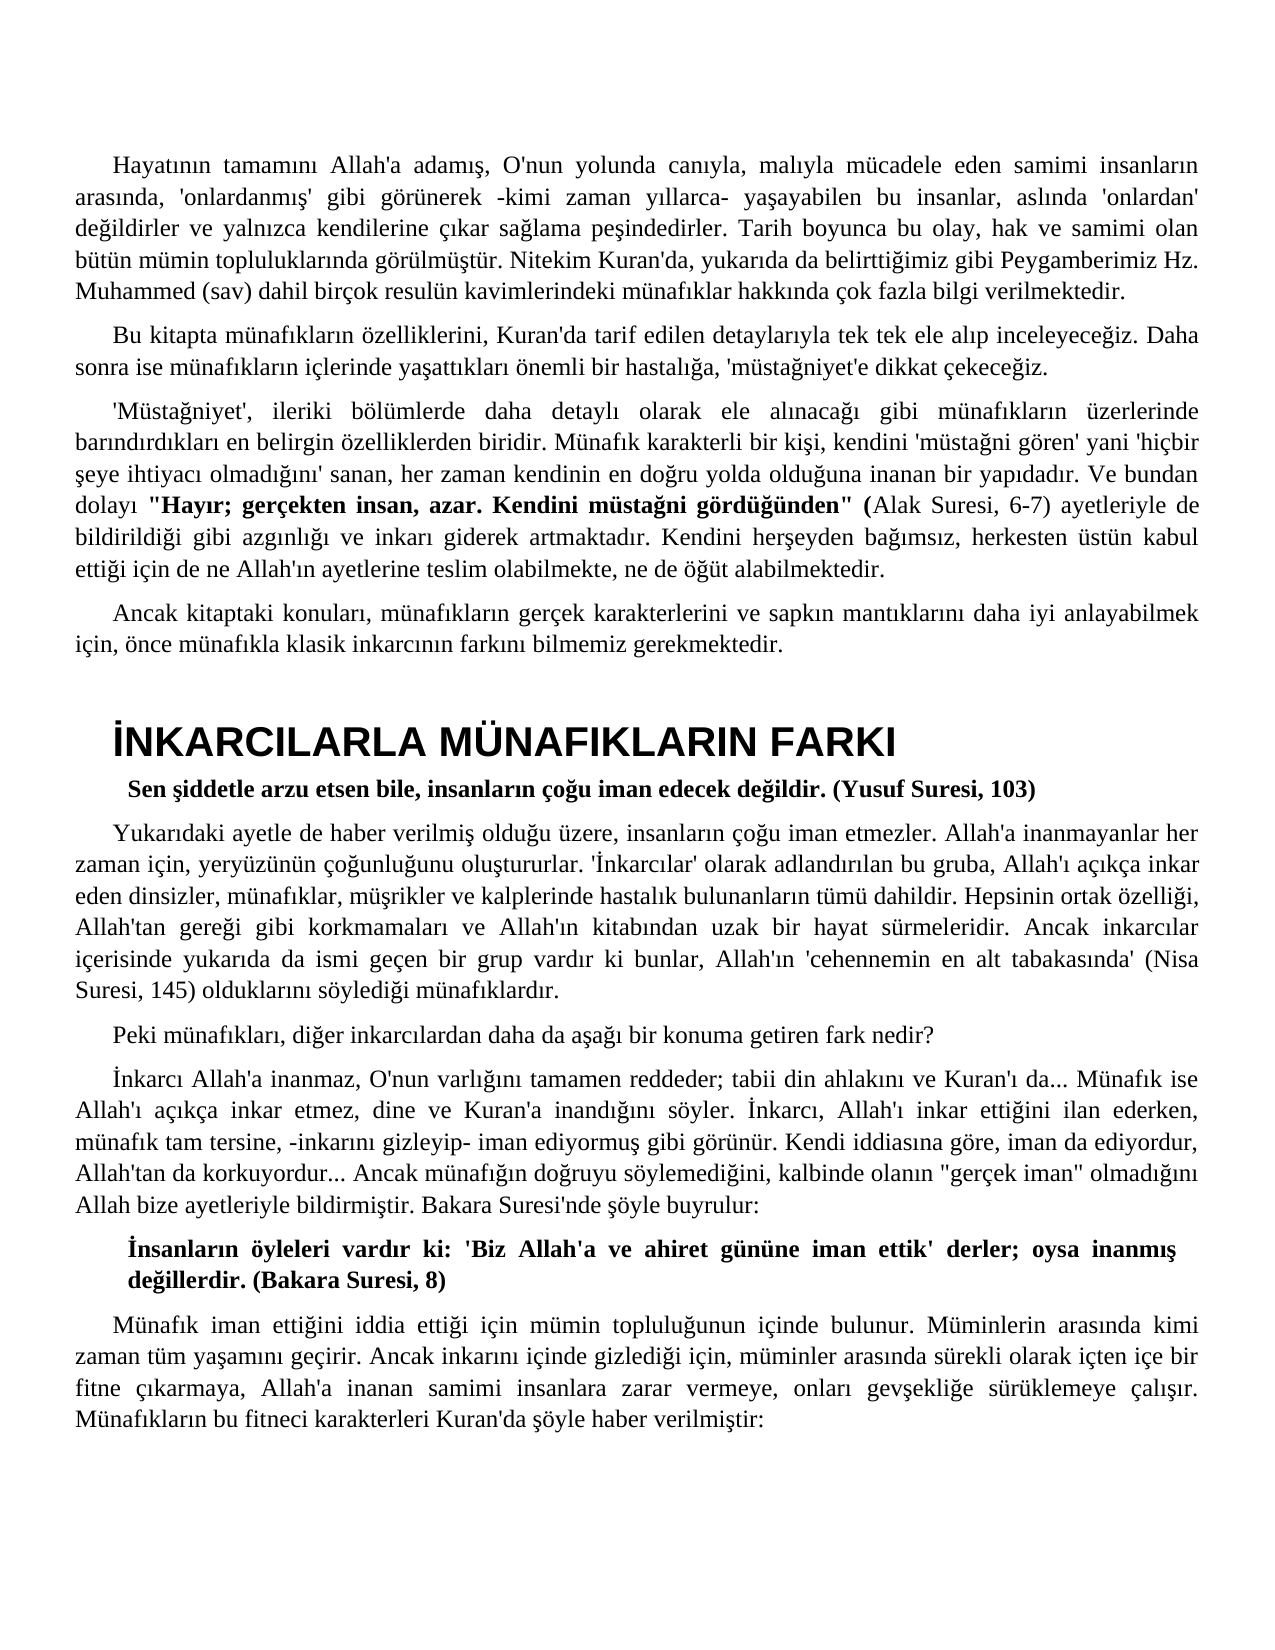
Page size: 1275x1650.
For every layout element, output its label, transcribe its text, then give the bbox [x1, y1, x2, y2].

text Sen şiddetle arzu etsen bile, insanların çoğu iman edecek değildir. (Yusuf Suresi, 103) [127, 774, 1177, 802]
text Peki münafıkları, diğer inkarcılardan daha da aşağı bir konuma getiren fark nedir? [75, 1020, 1200, 1048]
text Ancak kitaptaki konuları, münafıkların gerçek karakterlerini ve sapkın mantıklarını daha iyi anlayabilmek için, önce münafıkla klasik inkarcının farkını bilmemiz gerekmektedir. [75, 598, 1200, 658]
subtitle İNKARCILARLA MÜNAFIKLARIN FARKI [112, 717, 1200, 765]
text Hayatının tamamını Allah'a adamış, O'nun yolunda canıyla, malıyla mücadele eden samimi insanların arasında, 'onlardanmış' gibi görünerek -kimi zaman yıllarca- yaşayabilen bu insanlar, aslında 'onlardan' değildirler ve yalnızca kendilerine çıkar sağlama peşindedirler. Tarih boyunca bu olay, hak ve samimi olan bütün mümin topluluklarında görülmüştür. Nitekim Kuran'da, yukarıda da belirttiğimiz gibi Peygamberimiz Hz. Muhammed (sav) dahil birçok resulün kavimlerindeki münafıklar hakkında çok fazla bilgi verilmektedir. [75, 150, 1200, 305]
text Münafık iman ettiğini iddia ettiği için mümin topluluğunun içinde bulunur. Müminlerin arasında kimi zaman tüm yaşamını geçirir. Ancak inkarını içinde gizlediği için, müminler arasında sürekli olarak içten içe bir fitne çıkarmaya, Allah'a inanan samimi insanlara zarar vermeye, onları gevşekliğe sürüklemeye çalışır. Münafıkların bu fitneci karakterleri Kuran'da şöyle haber verilmiştir: [75, 1310, 1200, 1433]
text İnkarcı Allah'a inanmaz, O'nun varlığını tamamen reddeder; tabii din ahlakını ve Kuran'ı da... Münafık ise Allah'ı açıkça inkar etmez, dine ve Kuran'a inandığını söyler. İnkarcı, Allah'ı inkar ettiğini ilan ederken, münafık tam tersine, -inkarını gizleyip- iman ediyormuş gibi görünür. Kendi iddiasına göre, iman da ediyordur, Allah'tan da korkuyordur... Ancak münafığın doğruyu söylemediğini, kalbinde olanın "gerçek iman" olmadığını Allah bize ayetleriyle bildirmiştir. Bakara Suresi'nde şöyle buyrulur: [75, 1064, 1200, 1219]
text 'Müstağniyet', ileriki bölümlerde daha detaylı olarak ele alınacağı gibi münafıkların üzerlerinde barındırdıkları en belirgin özelliklerden biridir. Münafık karakterli bir kişi, kendini 'müstağni gören' yani 'hiçbir şeye ihtiyacı olmadığını' sanan, her zaman kendinin en doğru yolda olduğuna inanan bir yapıdadır. Ve bundan dolayı "Hayır; gerçekten insan, azar. Kendini müstağni gördüğünden" (Alak Suresi, 6-7) ayetleriyle de bildirildiği gibi azgınlığı ve inkarı giderek artmaktadır. Kendini herşeyden bağımsız, herkesten üstün kabul ettiği için de ne Allah'ın ayetlerine teslim olabilmekte, ne de öğüt alabilmektedir. [75, 396, 1200, 582]
text Bu kitapta münafıkların özelliklerini, Kuran'da tarif edilen detaylarıyla tek tek ele alıp inceleyeceğiz. Daha sonra ise münafıkların içlerinde yaşattıkları önemli bir hastalığa, 'müstağniyet'e dikkat çekeceğiz. [75, 320, 1200, 381]
text İnsanların öyleleri vardır ki: 'Biz Allah'a ve ahiret gününe iman ettik' derler; oysa inanmış değillerdir. (Bakara Suresi, 8) [127, 1234, 1177, 1294]
text Yukarıdaki ayetle de haber verilmiş olduğu üzere, insanların çoğu iman etmezler. Allah'a inanmayanlar her zaman için, yeryüzünün çoğunluğunu oluştururlar. 'İnkarcılar' olarak adlandırılan bu gruba, Allah'ı açıkça inkar eden dinsizler, münafıklar, müşrikler ve kalplerinde hastalık bulunanların tümü dahildir. Hepsinin ortak özelliği, Allah'tan gereği gibi korkmamaları ve Allah'ın kitabından uzak bir hayat sürmeleridir. Ancak inkarcılar içerisinde yukarıda da ismi geçen bir grup vardır ki bunlar, Allah'ın 'cehennemin en alt tabakasında' (Nisa Suresi, 145) olduklarını söylediği münafıklardır. [75, 818, 1200, 1004]
